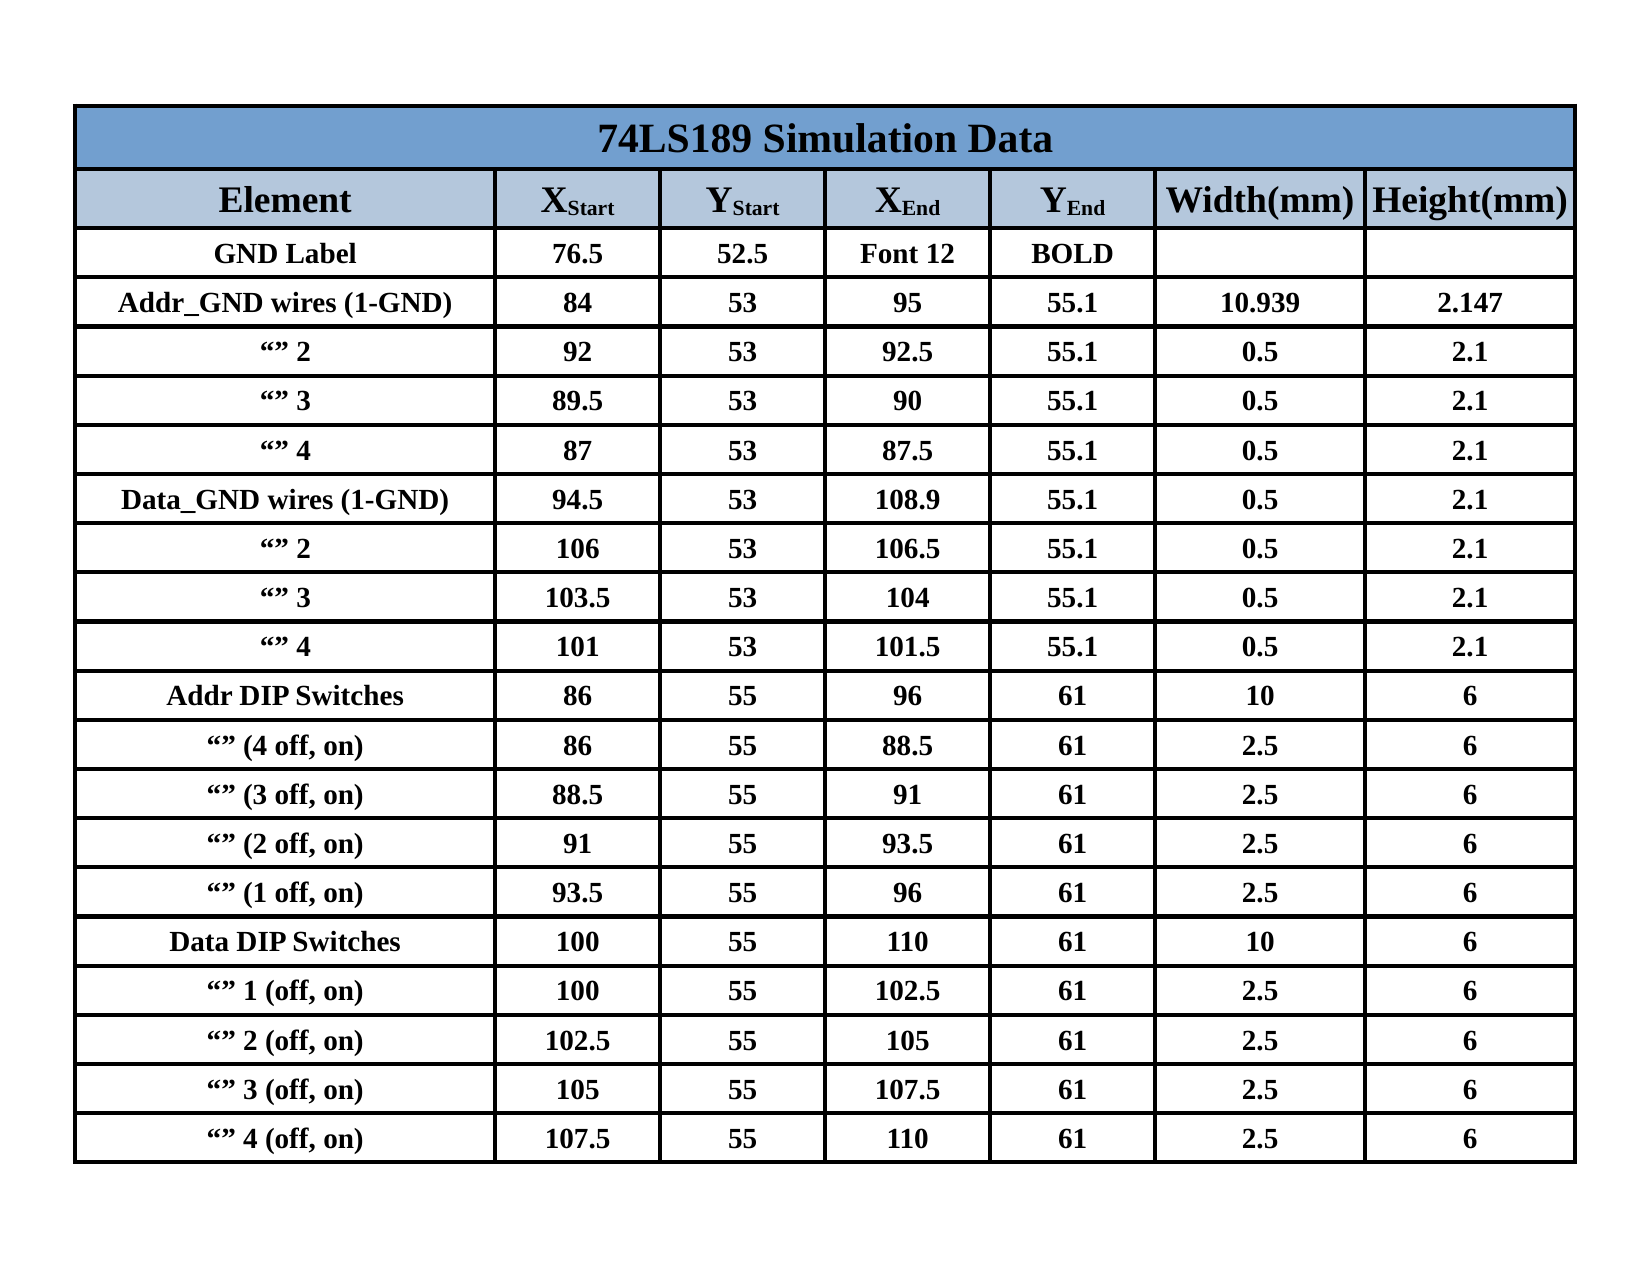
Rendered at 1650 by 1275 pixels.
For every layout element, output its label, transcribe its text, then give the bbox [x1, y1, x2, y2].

table_cell 101 [497, 624, 658, 668]
table_cell 84 [497, 279, 658, 324]
table_cell 2.1 [1367, 624, 1573, 668]
table_cell Data DIP Switches [77, 919, 493, 963]
table_cell 110 [827, 919, 988, 963]
table_cell “” 4 [77, 624, 493, 668]
table_cell XStart [497, 171, 658, 226]
table_cell 6 [1367, 673, 1573, 718]
table_cell 10.939 [1157, 279, 1363, 324]
table_cell YEnd [992, 171, 1153, 226]
table_cell 105 [497, 1066, 658, 1111]
table_cell Height(mm) [1367, 171, 1573, 226]
table_cell 55.1 [992, 624, 1153, 668]
table_cell 2.1 [1367, 427, 1573, 472]
table_cell 55.1 [992, 476, 1153, 521]
table_cell “” 1 (off, on) [77, 968, 493, 1013]
table_cell 55.1 [992, 378, 1153, 423]
table_cell Addr DIP Switches [77, 673, 493, 718]
table_cell 10 [1157, 919, 1363, 963]
table_cell 102.5 [497, 1017, 658, 1062]
table_cell 92.5 [827, 329, 988, 373]
table_cell “” 4 (off, on) [77, 1115, 493, 1160]
table_cell Data_GND wires (1-GND) [77, 476, 493, 521]
table_cell “” 2 (off, on) [77, 1017, 493, 1062]
table_cell 89.5 [497, 378, 658, 423]
table_cell 6 [1367, 820, 1573, 865]
table_cell BOLD [992, 230, 1153, 275]
table_cell 55 [662, 1115, 823, 1160]
table_cell 55 [662, 919, 823, 963]
table_cell 61 [992, 1115, 1153, 1160]
table_cell 6 [1367, 1017, 1573, 1062]
table_cell 2.5 [1157, 820, 1363, 865]
table_cell 2.1 [1367, 476, 1573, 521]
table_cell “” 3 [77, 378, 493, 423]
table_cell XEnd [827, 171, 988, 226]
table_cell 55.1 [992, 574, 1153, 619]
table_cell 6 [1367, 919, 1573, 963]
table_cell 2.5 [1157, 869, 1363, 914]
table_cell 55 [662, 968, 823, 1013]
table_cell Element [77, 171, 493, 226]
table_cell 53 [662, 525, 823, 570]
table_cell Addr_GND wires (1-GND) [77, 279, 493, 324]
table_cell 0.5 [1157, 329, 1363, 373]
table_cell 76.5 [497, 230, 658, 275]
table_cell 86 [497, 722, 658, 767]
table_cell Font 12 [827, 230, 988, 275]
table_cell 86 [497, 673, 658, 718]
table_cell 53 [662, 574, 823, 619]
table_cell 61 [992, 1066, 1153, 1111]
table_cell 0.5 [1157, 378, 1363, 423]
table_cell 90 [827, 378, 988, 423]
table_cell 0.5 [1157, 574, 1363, 619]
table_cell “” 2 [77, 525, 493, 570]
table_cell 2.1 [1367, 574, 1573, 619]
table_cell 53 [662, 624, 823, 668]
table_cell 52.5 [662, 230, 823, 275]
table_cell 2.1 [1367, 378, 1573, 423]
table_cell 104 [827, 574, 988, 619]
table_cell 55 [662, 1017, 823, 1062]
table_cell 55 [662, 722, 823, 767]
table_cell 2.1 [1367, 525, 1573, 570]
table_cell YStart [662, 171, 823, 226]
table_cell 6 [1367, 722, 1573, 767]
table_cell 61 [992, 869, 1153, 914]
table_cell 87.5 [827, 427, 988, 472]
table_cell 55.1 [992, 329, 1153, 373]
table_cell “” 3 [77, 574, 493, 619]
table_cell 106.5 [827, 525, 988, 570]
table_cell [1367, 230, 1573, 275]
table_cell “” 4 [77, 427, 493, 472]
table_cell 0.5 [1157, 525, 1363, 570]
table_cell “” 3 (off, on) [77, 1066, 493, 1111]
table_cell “” (4 off, on) [77, 722, 493, 767]
table_cell 53 [662, 279, 823, 324]
table_cell 6 [1367, 1066, 1573, 1111]
table_cell 0.5 [1157, 624, 1363, 668]
table_cell 53 [662, 476, 823, 521]
table_cell 103.5 [497, 574, 658, 619]
table_cell 53 [662, 427, 823, 472]
table_cell Width(mm) [1157, 171, 1363, 226]
table_cell 61 [992, 1017, 1153, 1062]
table_cell 10 [1157, 673, 1363, 718]
table_cell 6 [1367, 869, 1573, 914]
table_cell 55.1 [992, 525, 1153, 570]
table_cell 6 [1367, 1115, 1573, 1160]
table_cell 105 [827, 1017, 988, 1062]
table_cell 2.5 [1157, 968, 1363, 1013]
table_cell 2.5 [1157, 1017, 1363, 1062]
table_cell GND Label [77, 230, 493, 275]
table_cell 91 [827, 771, 988, 816]
table_cell 96 [827, 869, 988, 914]
table_cell 55 [662, 771, 823, 816]
table_cell 2.5 [1157, 771, 1363, 816]
table_cell 55 [662, 673, 823, 718]
table_cell 2.1 [1367, 329, 1573, 373]
table_cell 107.5 [827, 1066, 988, 1111]
table_cell 2.147 [1367, 279, 1573, 324]
table_cell “” 2 [77, 329, 493, 373]
table_cell 102.5 [827, 968, 988, 1013]
table_cell 101.5 [827, 624, 988, 668]
table_cell 96 [827, 673, 988, 718]
table_cell 107.5 [497, 1115, 658, 1160]
table_cell 55 [662, 1066, 823, 1111]
table_cell 108.9 [827, 476, 988, 521]
table_cell 88.5 [497, 771, 658, 816]
table_cell 55 [662, 820, 823, 865]
table_cell 53 [662, 329, 823, 373]
table_cell [1157, 230, 1363, 275]
table_cell 110 [827, 1115, 988, 1160]
table_cell 93.5 [827, 820, 988, 865]
table_cell 61 [992, 919, 1153, 963]
table_cell “” (2 off, on) [77, 820, 493, 865]
table_cell 106 [497, 525, 658, 570]
table_cell 61 [992, 722, 1153, 767]
table_cell 93.5 [497, 869, 658, 914]
table_cell 0.5 [1157, 427, 1363, 472]
table_cell 100 [497, 968, 658, 1013]
table_cell 100 [497, 919, 658, 963]
table_cell 6 [1367, 968, 1573, 1013]
table_cell 88.5 [827, 722, 988, 767]
table_cell 0.5 [1157, 476, 1363, 521]
table_cell 61 [992, 968, 1153, 1013]
table_cell “” (3 off, on) [77, 771, 493, 816]
table_header 74LS189 Simulation Data [77, 108, 1573, 167]
table_cell 6 [1367, 771, 1573, 816]
table_cell 95 [827, 279, 988, 324]
table_cell 87 [497, 427, 658, 472]
table_cell 55.1 [992, 279, 1153, 324]
table_cell 92 [497, 329, 658, 373]
table_cell 55 [662, 869, 823, 914]
table_cell 94.5 [497, 476, 658, 521]
table_cell 2.5 [1157, 1115, 1363, 1160]
table_cell 53 [662, 378, 823, 423]
table_cell 2.5 [1157, 1066, 1363, 1111]
table_cell 61 [992, 771, 1153, 816]
table_cell 55.1 [992, 427, 1153, 472]
table_cell “” (1 off, on) [77, 869, 493, 914]
table_cell 61 [992, 673, 1153, 718]
table_cell 61 [992, 820, 1153, 865]
table_cell 2.5 [1157, 722, 1363, 767]
table_cell 91 [497, 820, 658, 865]
